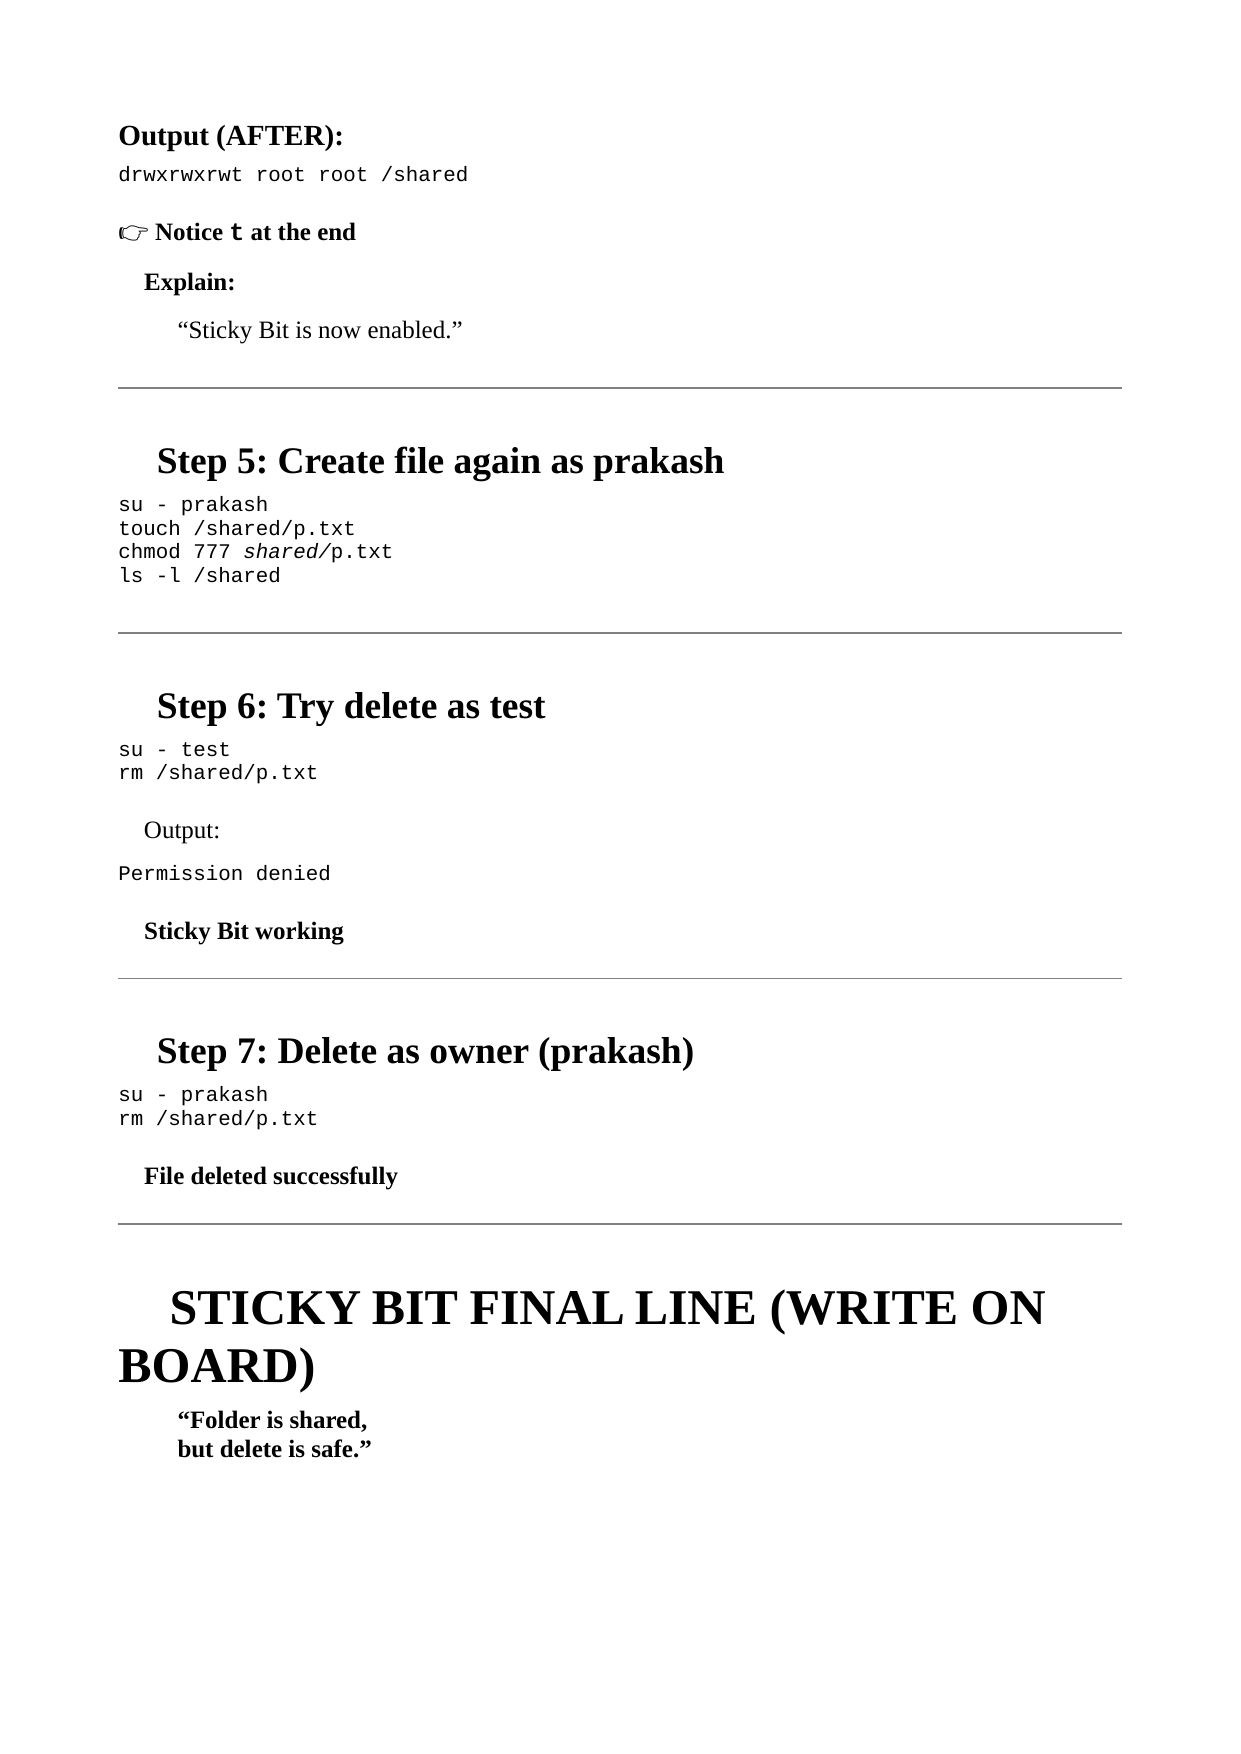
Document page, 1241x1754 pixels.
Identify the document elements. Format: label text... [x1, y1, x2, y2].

text rm /shared/p.txt [118, 762, 1122, 786]
text touch /shared/p.txt [118, 517, 1122, 541]
text “Sticky Bit is now enabled.” [177, 315, 1063, 344]
text su - prakash [118, 1084, 1122, 1108]
subtitle 🔹 Step 6: Try delete as test [118, 683, 1122, 726]
text “Folder is shared, but delete is safe.” [177, 1406, 1063, 1463]
text rm /shared/p.txt [118, 1108, 1122, 1132]
text ls -l /shared [118, 565, 1122, 588]
text 📢 Explain: [118, 267, 1122, 296]
text ❌ Output: [118, 815, 1122, 844]
text ✅ File deleted successfully [118, 1161, 1122, 1190]
subtitle 🔹 Step 7: Delete as owner (prakash) [118, 1029, 1122, 1072]
text drwxrwxrwt root root /shared [118, 164, 1122, 188]
subtitle Output (AFTER): [118, 118, 1122, 152]
text 👉 Notice t at the end [118, 217, 1122, 248]
subtitle 🎯 STICKY BIT FINAL LINE (WRITE ON BOARD) [118, 1278, 1122, 1393]
text 🎉 Sticky Bit working [118, 916, 1122, 945]
text su - test [118, 739, 1122, 762]
text chmod 777 shared/p.txt [118, 541, 1122, 565]
subtitle 🔹 Step 5: Create file again as prakash [118, 438, 1122, 481]
text su - prakash [118, 494, 1122, 517]
text Permission denied [118, 863, 1122, 887]
